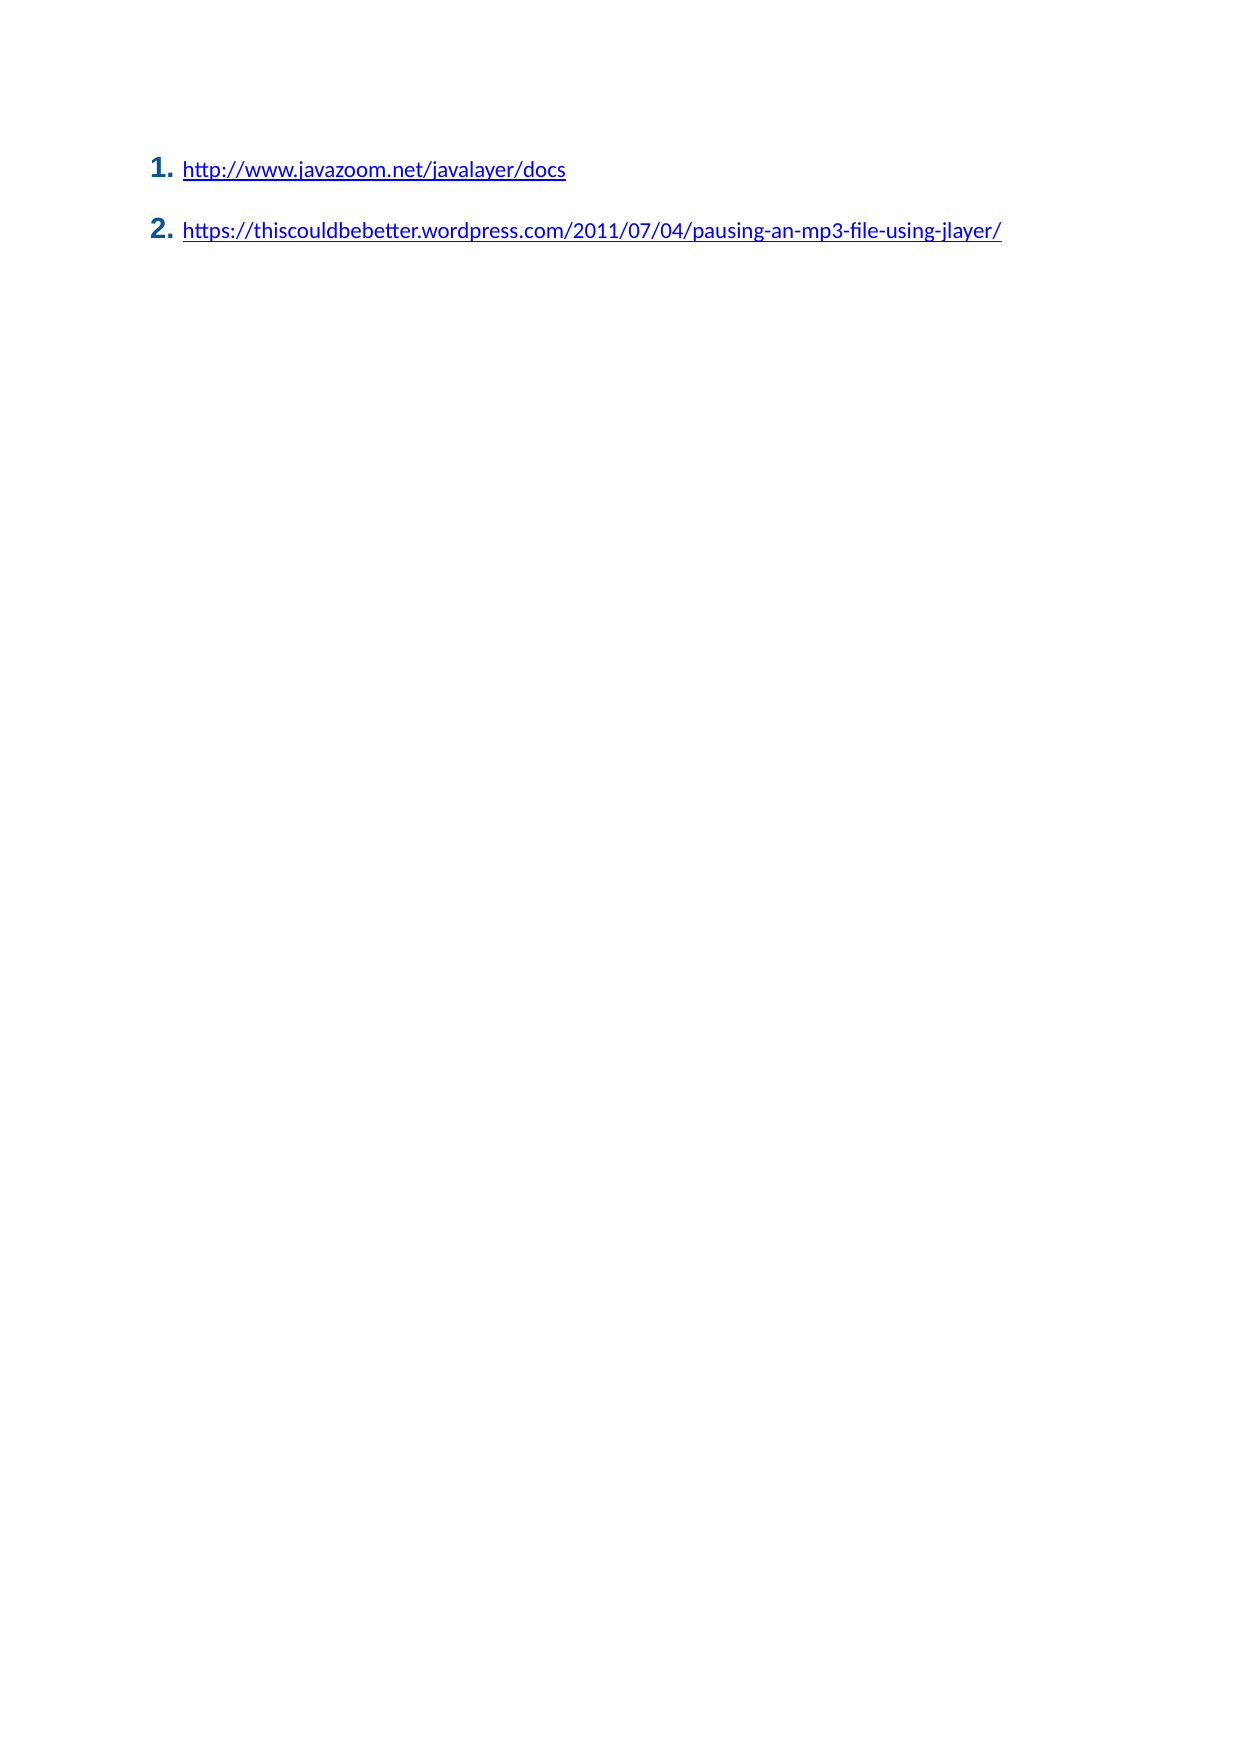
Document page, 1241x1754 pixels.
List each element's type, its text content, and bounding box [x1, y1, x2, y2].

text 1. http://www.javazoom.net/javalayer/docs [150, 150, 1090, 183]
text 2. https://thiscouldbebetter.wordpress.com/2011/07/04/pausing-an-mp3-file-using-jlayer/ [150, 212, 1090, 245]
